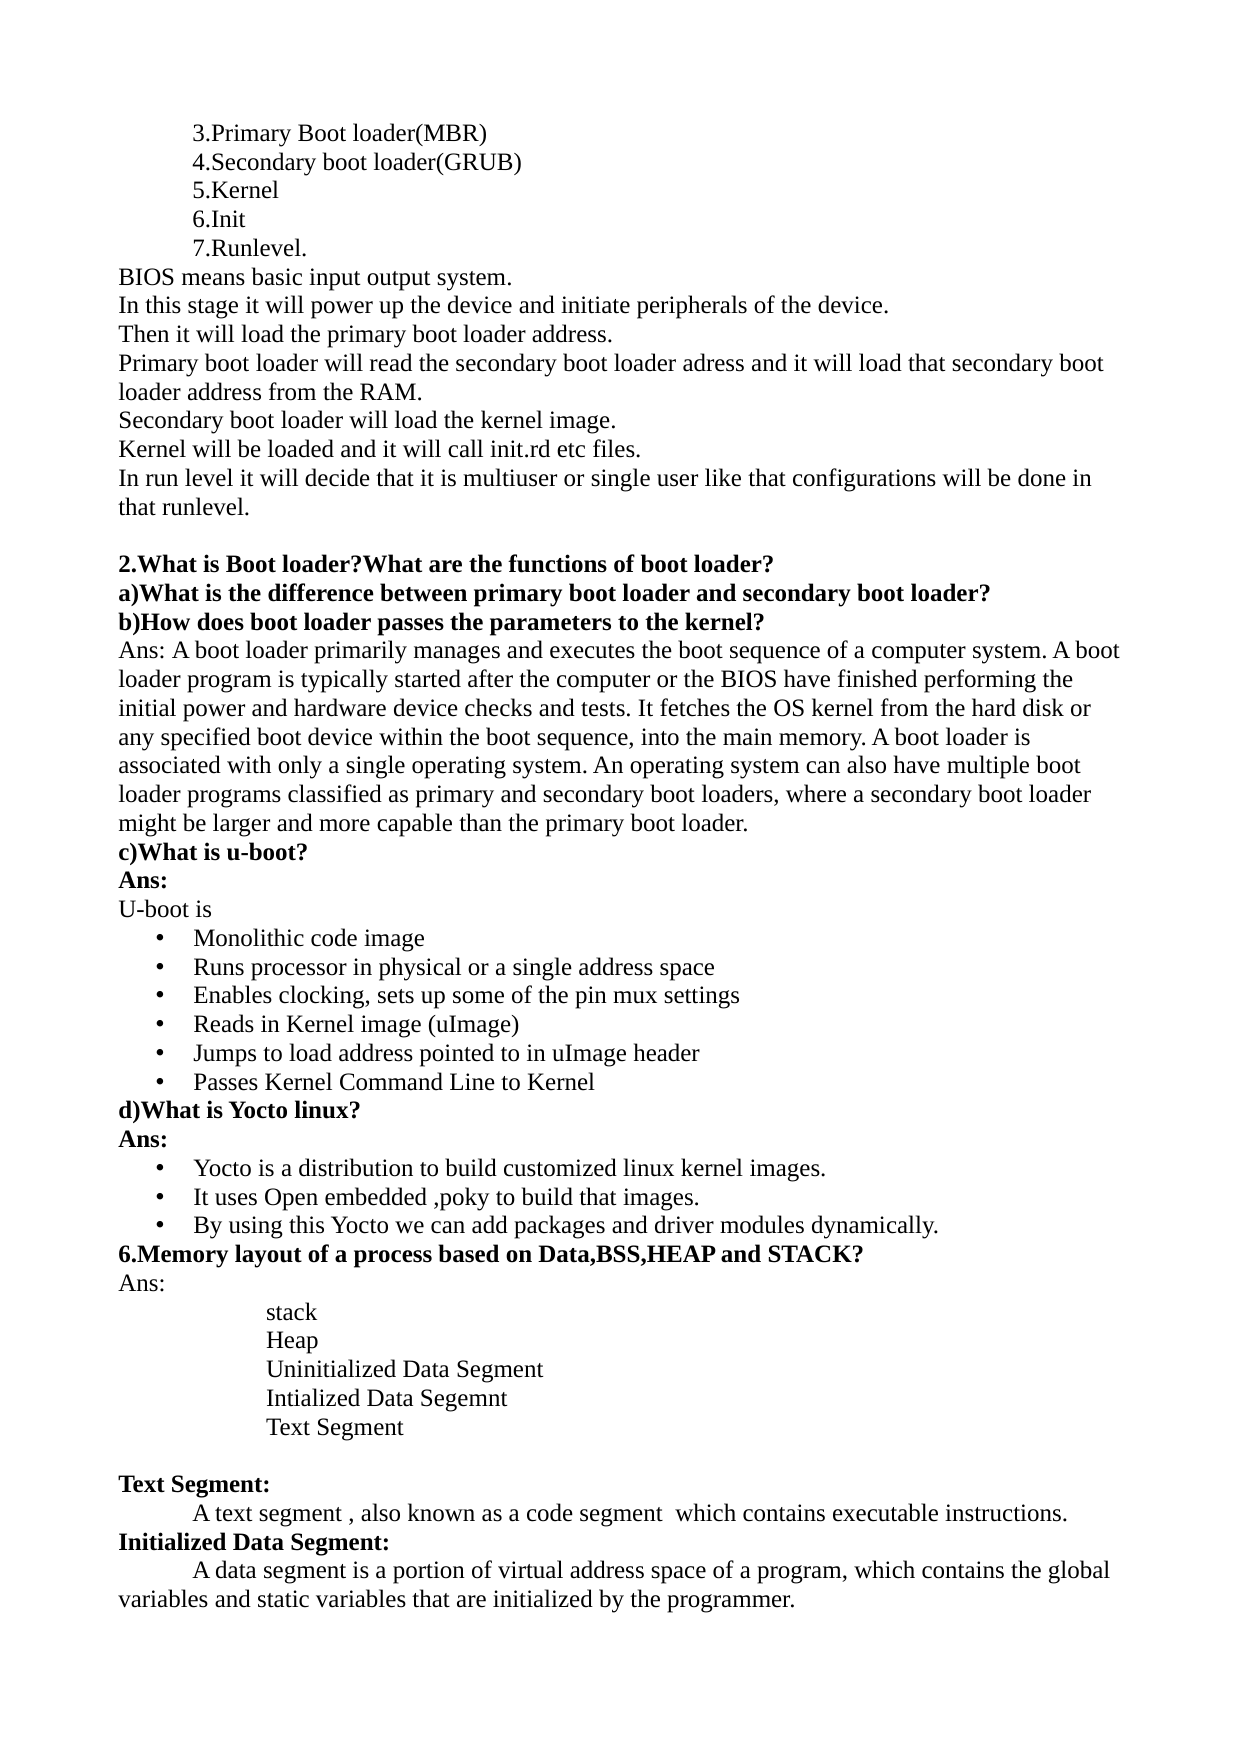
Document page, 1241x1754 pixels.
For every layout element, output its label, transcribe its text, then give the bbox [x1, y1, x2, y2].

text c)What is u-boot? [118, 837, 1122, 866]
text Primary boot loader will read the secondary boot loader adress and it will load that secondary boot loader address from the RAM. [118, 348, 1122, 406]
text Then it will load the primary boot loader address. [118, 319, 1122, 348]
text Heap [118, 1326, 1122, 1354]
text A data segment is a portion of virtual address space of a program, which contains the global variables and static variables that are initialized by the programmer. [118, 1556, 1122, 1613]
text Ans: A boot loader primarily manages and executes the boot sequence of a computer system. A boot loader program is typically started after the computer or the BIOS have finished performing the initial power and hardware device checks and tests. It fetches the OS kernel from the hard disk or any specified boot device within the boot sequence, into the main memory. A boot loader is associated with only a single operating system. An operating system can also have multiple boot loader programs classified as primary and secondary boot loaders, where a secondary boot loader might be larger and more capable than the primary boot loader. [118, 636, 1122, 837]
list Runs processor in physical or a single address space [156, 952, 1122, 981]
list Passes Kernel Command Line to Kernel [156, 1067, 1122, 1096]
list Yocto is a distribution to build customized linux kernel images. [156, 1153, 1122, 1182]
text 2.What is Boot loader?What are the functions of boot loader? [118, 549, 1122, 578]
text In this stage it will power up the device and initiate peripherals of the device. [118, 291, 1122, 319]
text Ans: [118, 1124, 1122, 1153]
text stack [118, 1297, 1122, 1326]
list Jumps to load address pointed to in uImage header [156, 1038, 1122, 1067]
list By using this Yocto we can add packages and driver modules dynamically. [156, 1211, 1122, 1239]
text Kernel will be loaded and it will call init.rd etc files. [118, 434, 1122, 463]
text In run level it will decide that it is multiuser or single user like that configurations will be done in that runlevel. [118, 463, 1122, 521]
list Monolithic code image [156, 923, 1122, 952]
text 5.Kernel [118, 176, 1122, 204]
text A text segment , also known as a code segment which contains executable instructions. [118, 1498, 1122, 1527]
list Enables clocking, sets up some of the pin mux settings [156, 981, 1122, 1009]
text 7.Runlevel. [118, 233, 1122, 262]
text BIOS means basic input output system. [118, 262, 1122, 291]
text Text Segment: [118, 1469, 1122, 1498]
list Reads in Kernel image (uImage) [156, 1009, 1122, 1038]
text d)What is Yocto linux? [118, 1096, 1122, 1124]
text a)What is the difference between primary boot loader and secondary boot loader? [118, 578, 1122, 607]
text Uninitialized Data Segment [118, 1354, 1122, 1383]
text b)How does boot loader passes the parameters to the kernel? [118, 607, 1122, 636]
text 6.Init [118, 204, 1122, 233]
text 3.Primary Boot loader(MBR) [118, 118, 1122, 147]
text Initialized Data Segment: [118, 1527, 1122, 1556]
text Ans: [118, 1268, 1122, 1297]
text 4.Secondary boot loader(GRUB) [118, 147, 1122, 176]
text Intialized Data Segemnt [118, 1383, 1122, 1412]
list It uses Open embedded ,poky to build that images. [156, 1182, 1122, 1211]
text U-boot is [118, 894, 1122, 923]
text Text Segment [118, 1412, 1122, 1441]
text 6.Memory layout of a process based on Data,BSS,HEAP and STACK? [118, 1239, 1122, 1268]
text Secondary boot loader will load the kernel image. [118, 406, 1122, 434]
text Ans: [118, 866, 1122, 894]
